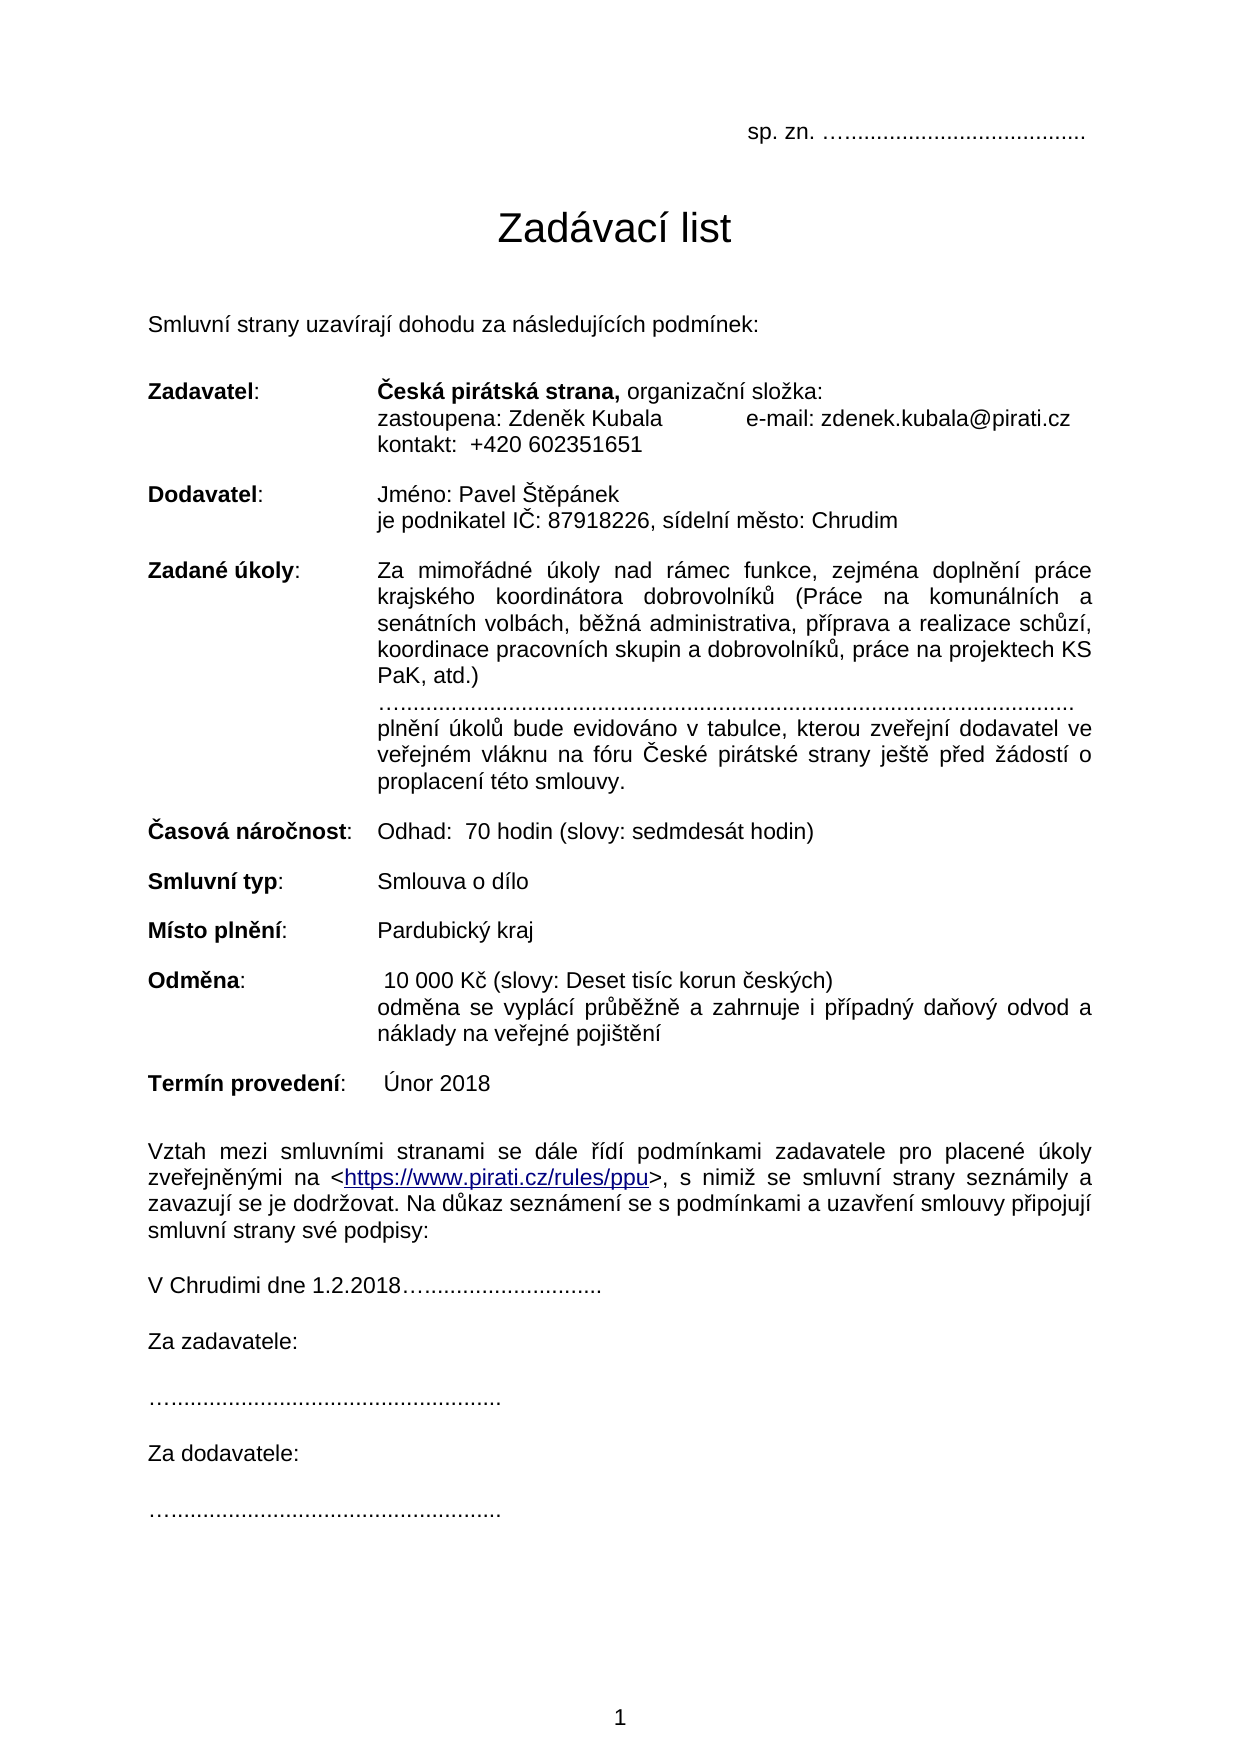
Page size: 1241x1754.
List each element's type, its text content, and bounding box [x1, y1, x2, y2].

text sp. zn. …...................................... [148, 118, 1093, 144]
table_cell Místo plnění: [148, 906, 377, 956]
text ….................................................... [148, 1496, 1093, 1522]
text Smluvní strany uzavírají dohodu za následujících podmínek: [148, 311, 1093, 337]
table_cell Únor 2018 [377, 1058, 1093, 1108]
text Za dodavatele: [148, 1440, 1093, 1466]
table_cell Zadané úkoly: [148, 545, 377, 806]
subtitle Zadávací list [148, 203, 1093, 251]
table_cell Smluvní typ: [148, 856, 377, 906]
text V Chrudimi dne 1.2.2018…............................ [148, 1272, 1093, 1299]
table_cell Pardubický kraj [377, 906, 1093, 956]
table_cell Odměna: [148, 956, 377, 1058]
table_cell Smlouva o dílo [377, 856, 1093, 906]
table_cell Dodavatel: [148, 469, 377, 545]
text Vztah mezi smluvními stranami se dále řídí podmínkami zadavatele pro placené úkoly zveřejněnými na <https://www.pirati.cz/rules/ppu>, s nimiž se smluvní strany seznámily a zavazují se je dodržovat. Na důkaz seznámení se s podmínkami a uzavření smlouvy připojují smluvní strany své podpisy: [148, 1138, 1093, 1243]
table_cell 10 000 Kč (slovy: Deset tisíc korun českých) odměna se vyplácí průběžně a zahrnuje i případný daňový odvod a náklady na veřejné pojištění [377, 956, 1093, 1058]
table_cell Časová náročnost: [148, 806, 377, 856]
table_cell Jméno: Pavel Štěpánek je podnikatel IČ: 87918226, sídelní město: Chrudim [377, 469, 1093, 545]
text Za zadavatele: [148, 1328, 1093, 1355]
table_cell Termín provedení: [148, 1058, 377, 1108]
table_cell Odhad: 70 hodin (slovy: sedmdesát hodin) [377, 806, 1093, 856]
table_cell Za mimořádné úkoly nad rámec funkce, zejména doplnění práce krajského koordinátora dobrovolníků (Práce na komunálních a senátních volbách, běžná administrativa, příprava a realizace schůzí, koordinace pracovních skupin a dobrovolníků, práce na projektech KS PaK, atd.) ….......................................................................................................... plnění úkolů bude evidováno v tabulce, kterou zveřejní dodavatel ve veřejném vláknu na fóru České pirátské strany ještě před žádostí o proplacení této smlouvy. [377, 545, 1093, 806]
table_header Zadavatel: [148, 366, 377, 469]
text ….................................................... [148, 1384, 1093, 1411]
table_header Česká pirátská strana, organizační složka: zastoupena: Zdeněk Kubala e-mail: zdenek.kubala@pirati.cz kontakt: +420 602351651 [377, 366, 1093, 469]
